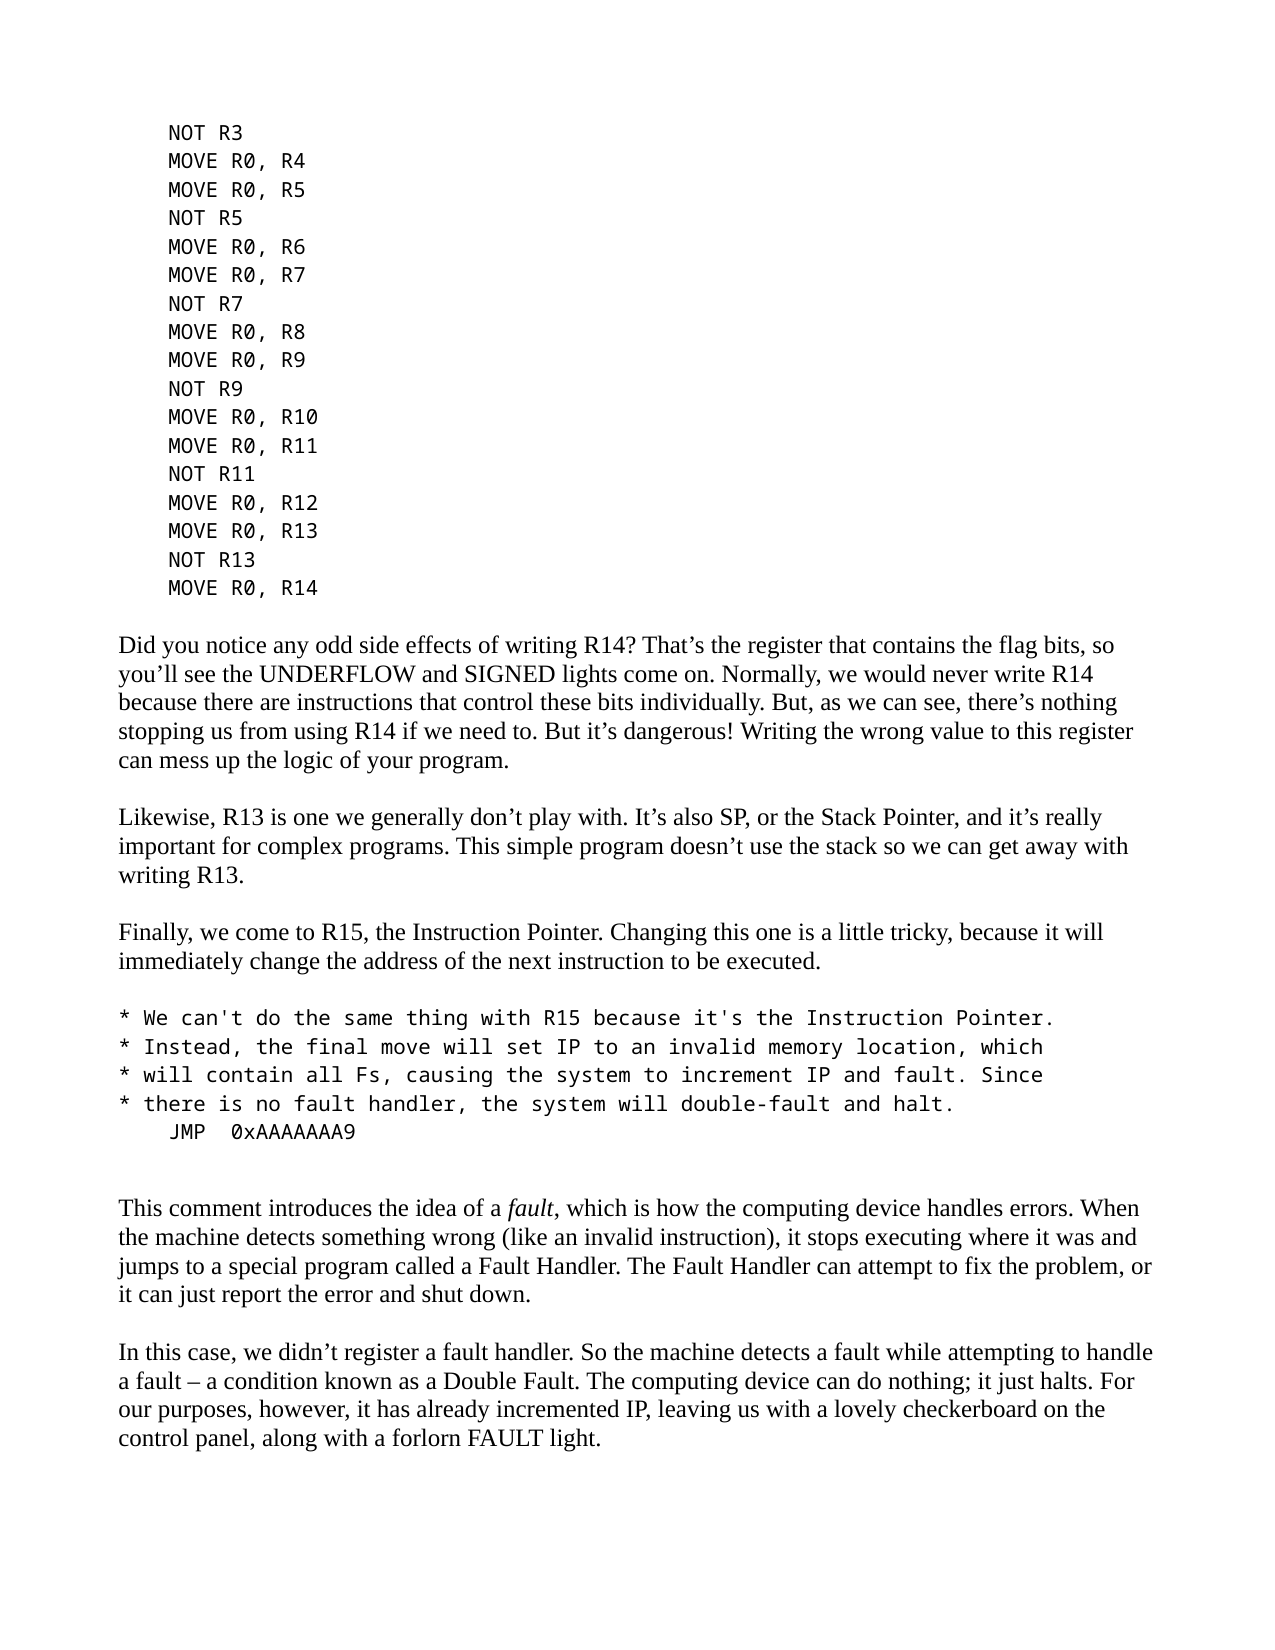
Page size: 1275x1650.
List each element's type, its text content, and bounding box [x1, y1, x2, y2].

text MOVE R0, R10 [118, 402, 1157, 431]
text * will contain all Fs, causing the system to increment IP and fault. Since [118, 1060, 1157, 1089]
text MOVE R0, R12 [118, 488, 1157, 516]
text Likewise, R13 is one we generally don’t play with. It’s also SP, or the Stack Pointer, and it’s really important for complex programs. This simple program doesn’t use the stack so we can get away with writing R13. [118, 802, 1157, 889]
text NOT R11 [118, 459, 1157, 488]
text MOVE R0, R6 [118, 232, 1157, 260]
text JMP 0xAAAAAAA9 [118, 1117, 1157, 1146]
text NOT R5 [118, 203, 1157, 232]
text This comment introduces the idea of a fault, which is how the computing device handles errors. When the machine detects something wrong (like an invalid instruction), it stops executing where it was and jumps to a special program called a Fault Handler. The Fault Handler can attempt to fix the problem, or it can just report the error and shut down. [118, 1193, 1157, 1308]
text MOVE R0, R5 [118, 175, 1157, 203]
text MOVE R0, R9 [118, 346, 1157, 374]
text * there is no fault handler, the system will double-fault and halt. [118, 1089, 1157, 1117]
text MOVE R0, R4 [118, 147, 1157, 175]
text MOVE R0, R11 [118, 431, 1157, 459]
text Did you notice any odd side effects of writing R14? That’s the register that contains the flag bits, so you’ll see the UNDERFLOW and SIGNED lights come on. Normally, we would never write R14 because there are instructions that control these bits individually. But, as we can see, there’s nothing stopping us from using R14 if we need to. But it’s dangerous! Writing the wrong value to this register can mess up the logic of your program. [118, 630, 1157, 774]
text MOVE R0, R14 [118, 573, 1157, 602]
text Finally, we come to R15, the Instruction Pointer. Changing this one is a little tricky, because it will immediately change the address of the next instruction to be executed. [118, 917, 1157, 975]
text NOT R7 [118, 289, 1157, 317]
text NOT R9 [118, 374, 1157, 402]
text NOT R3 [118, 118, 1157, 147]
text * Instead, the final move will set IP to an invalid memory location, which [118, 1032, 1157, 1060]
text MOVE R0, R13 [118, 516, 1157, 545]
text * We can't do the same thing with R15 because it's the Instruction Pointer. [118, 1003, 1157, 1032]
text NOT R13 [118, 545, 1157, 573]
text MOVE R0, R7 [118, 260, 1157, 289]
text MOVE R0, R8 [118, 317, 1157, 346]
text In this case, we didn’t register a fault handler. So the machine detects a fault while attempting to handle a fault – a condition known as a Double Fault. The computing device can do nothing; it just halts. For our purposes, however, it has already incremented IP, leaving us with a lovely checkerboard on the control panel, along with a forlorn FAULT light. [118, 1337, 1157, 1452]
